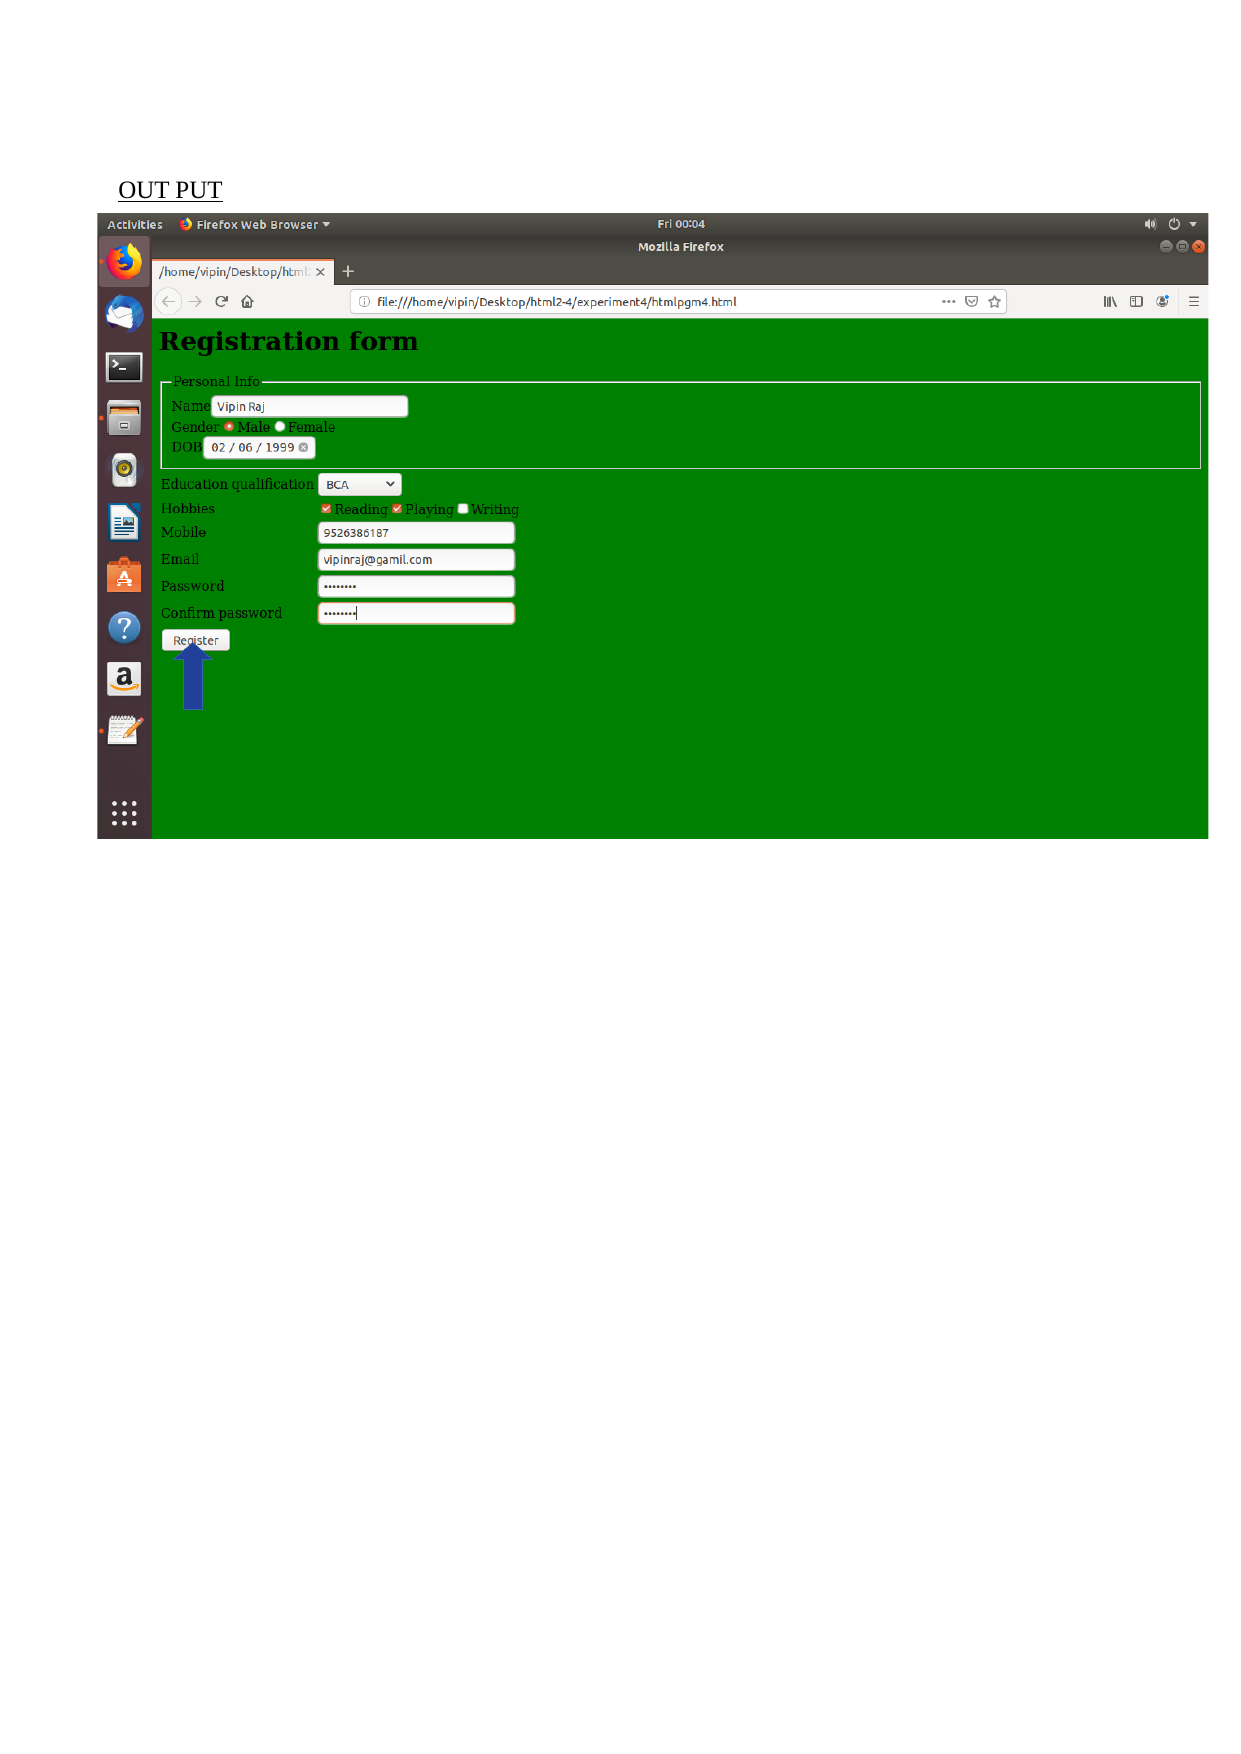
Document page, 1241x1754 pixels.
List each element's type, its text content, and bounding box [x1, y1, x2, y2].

picture [97, 213, 1209, 839]
text OUT PUT [118, 176, 1122, 204]
